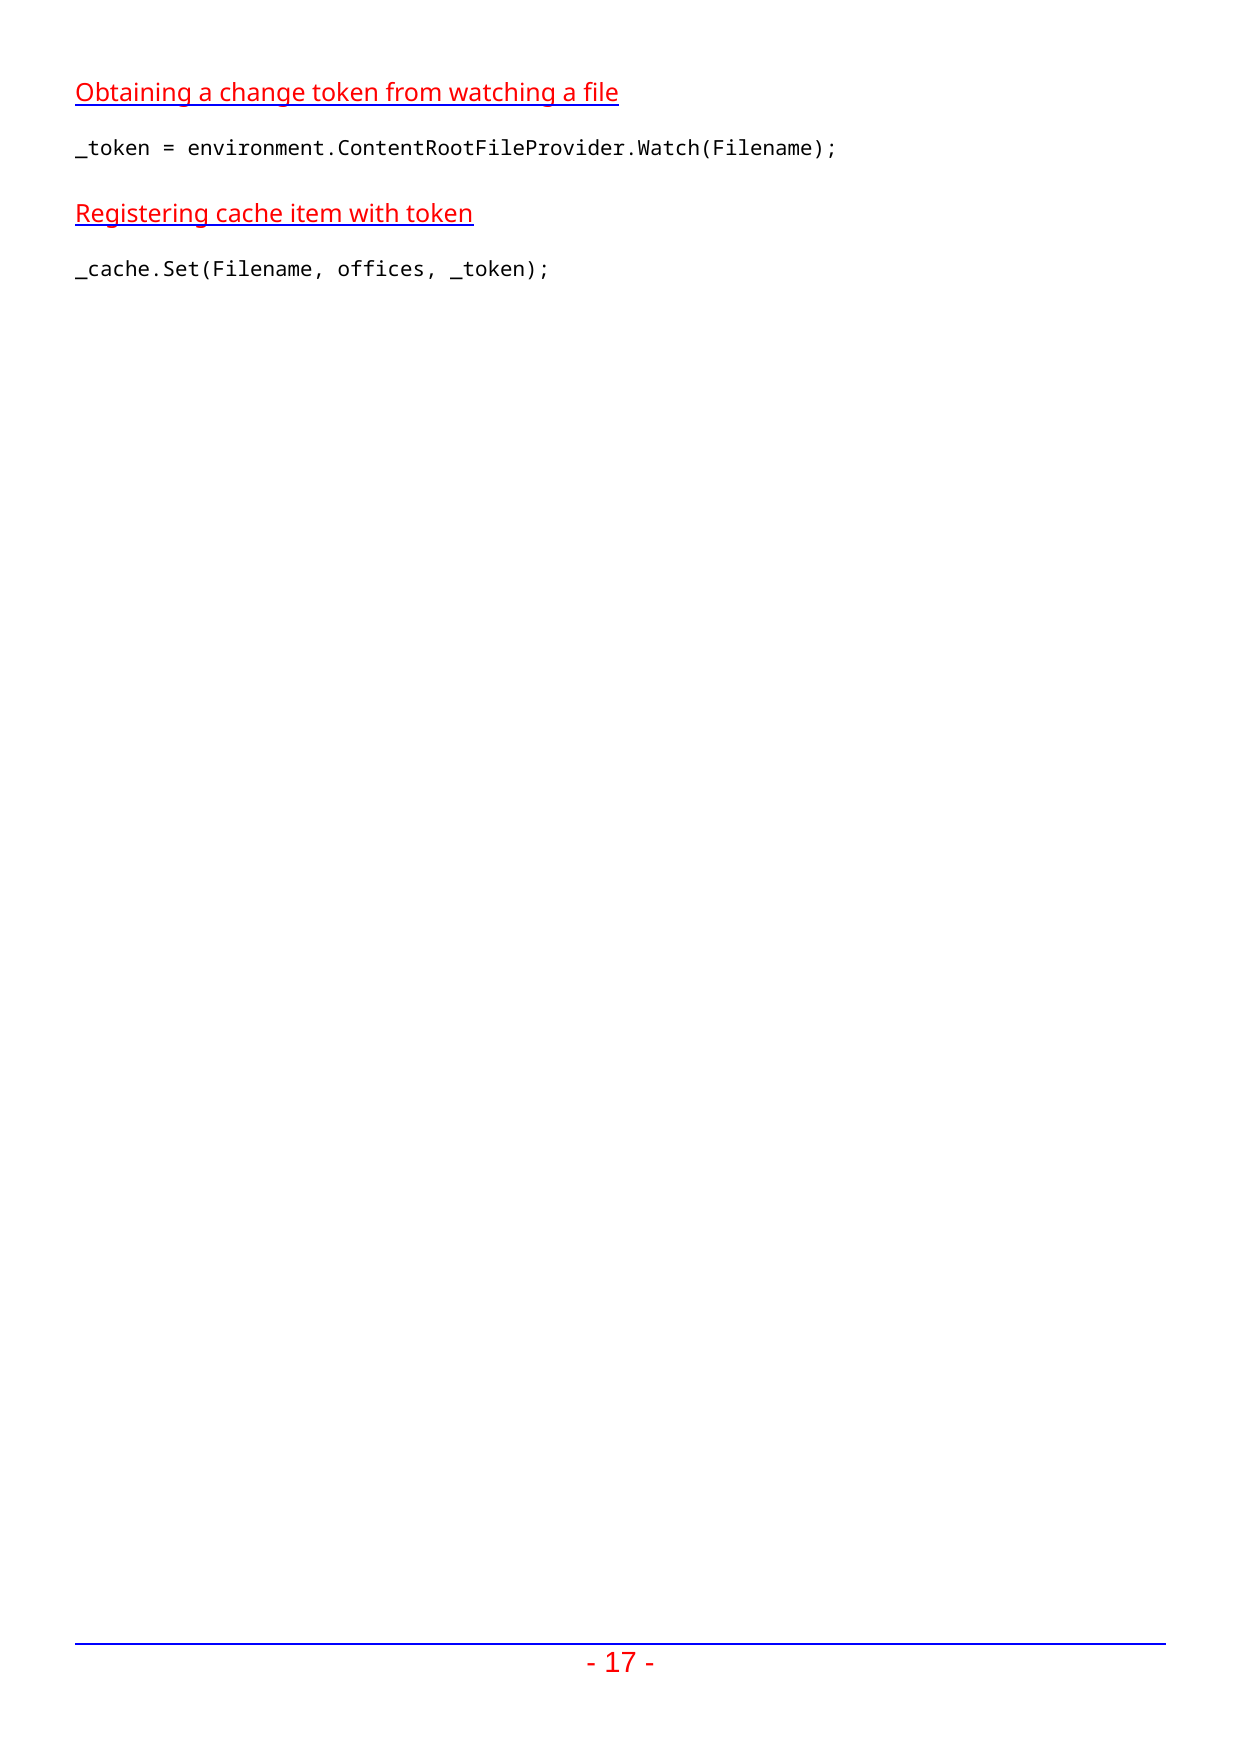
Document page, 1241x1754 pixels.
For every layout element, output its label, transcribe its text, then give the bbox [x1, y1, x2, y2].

text Registering cache item with token [75, 196, 1166, 230]
text Obtaining a change token from watching a file [75, 75, 1166, 109]
text _token = environment.ContentRootFileProvider.Watch(Filename); [75, 133, 1166, 162]
text _cache.Set(Filename, offices, _token); [75, 254, 1166, 282]
